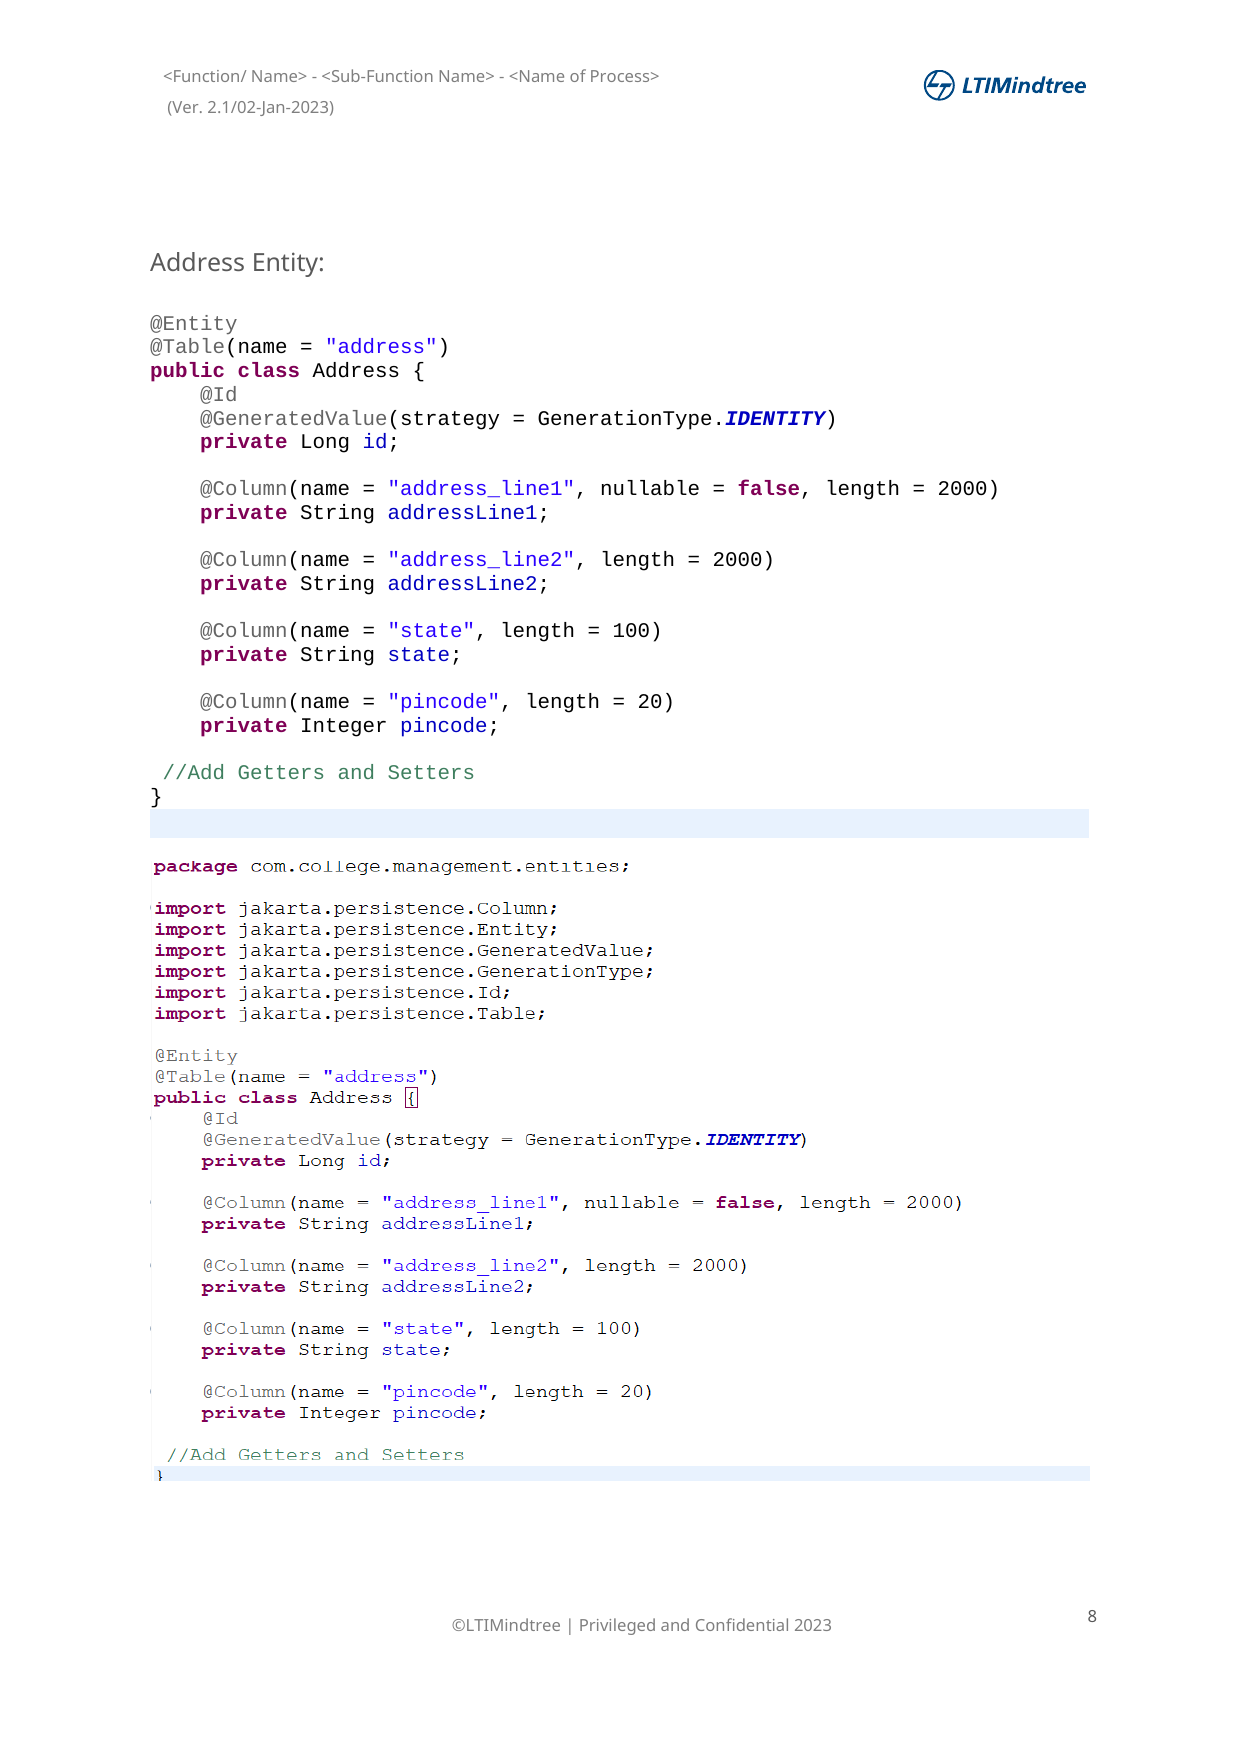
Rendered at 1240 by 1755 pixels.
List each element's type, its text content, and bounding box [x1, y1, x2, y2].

text public class Address { [150, 360, 1089, 384]
text Address Entity: [150, 245, 1089, 279]
text private Integer pincode; [150, 715, 1089, 738]
text //Add Getters and Setters [150, 762, 1089, 786]
text @Entity [150, 313, 1089, 337]
text @Id [150, 384, 1089, 407]
text @Column(name = "pincode", length = 20) [150, 691, 1089, 715]
text @Table(name = "address") [150, 337, 1089, 360]
text private String addressLine2; [150, 573, 1089, 597]
text @Column(name = "state", length = 100) [150, 620, 1089, 644]
text @GeneratedValue(strategy = GenerationType.IDENTITY) [150, 407, 1089, 431]
text @Column(name = "address_line1", nullable = false, length = 2000) [150, 478, 1089, 502]
text private String state; [150, 644, 1089, 668]
text private String addressLine1; [150, 502, 1089, 526]
text } [150, 786, 1089, 809]
text private Long id; [150, 431, 1089, 455]
text @Column(name = "address_line2", length = 2000) [150, 549, 1089, 573]
